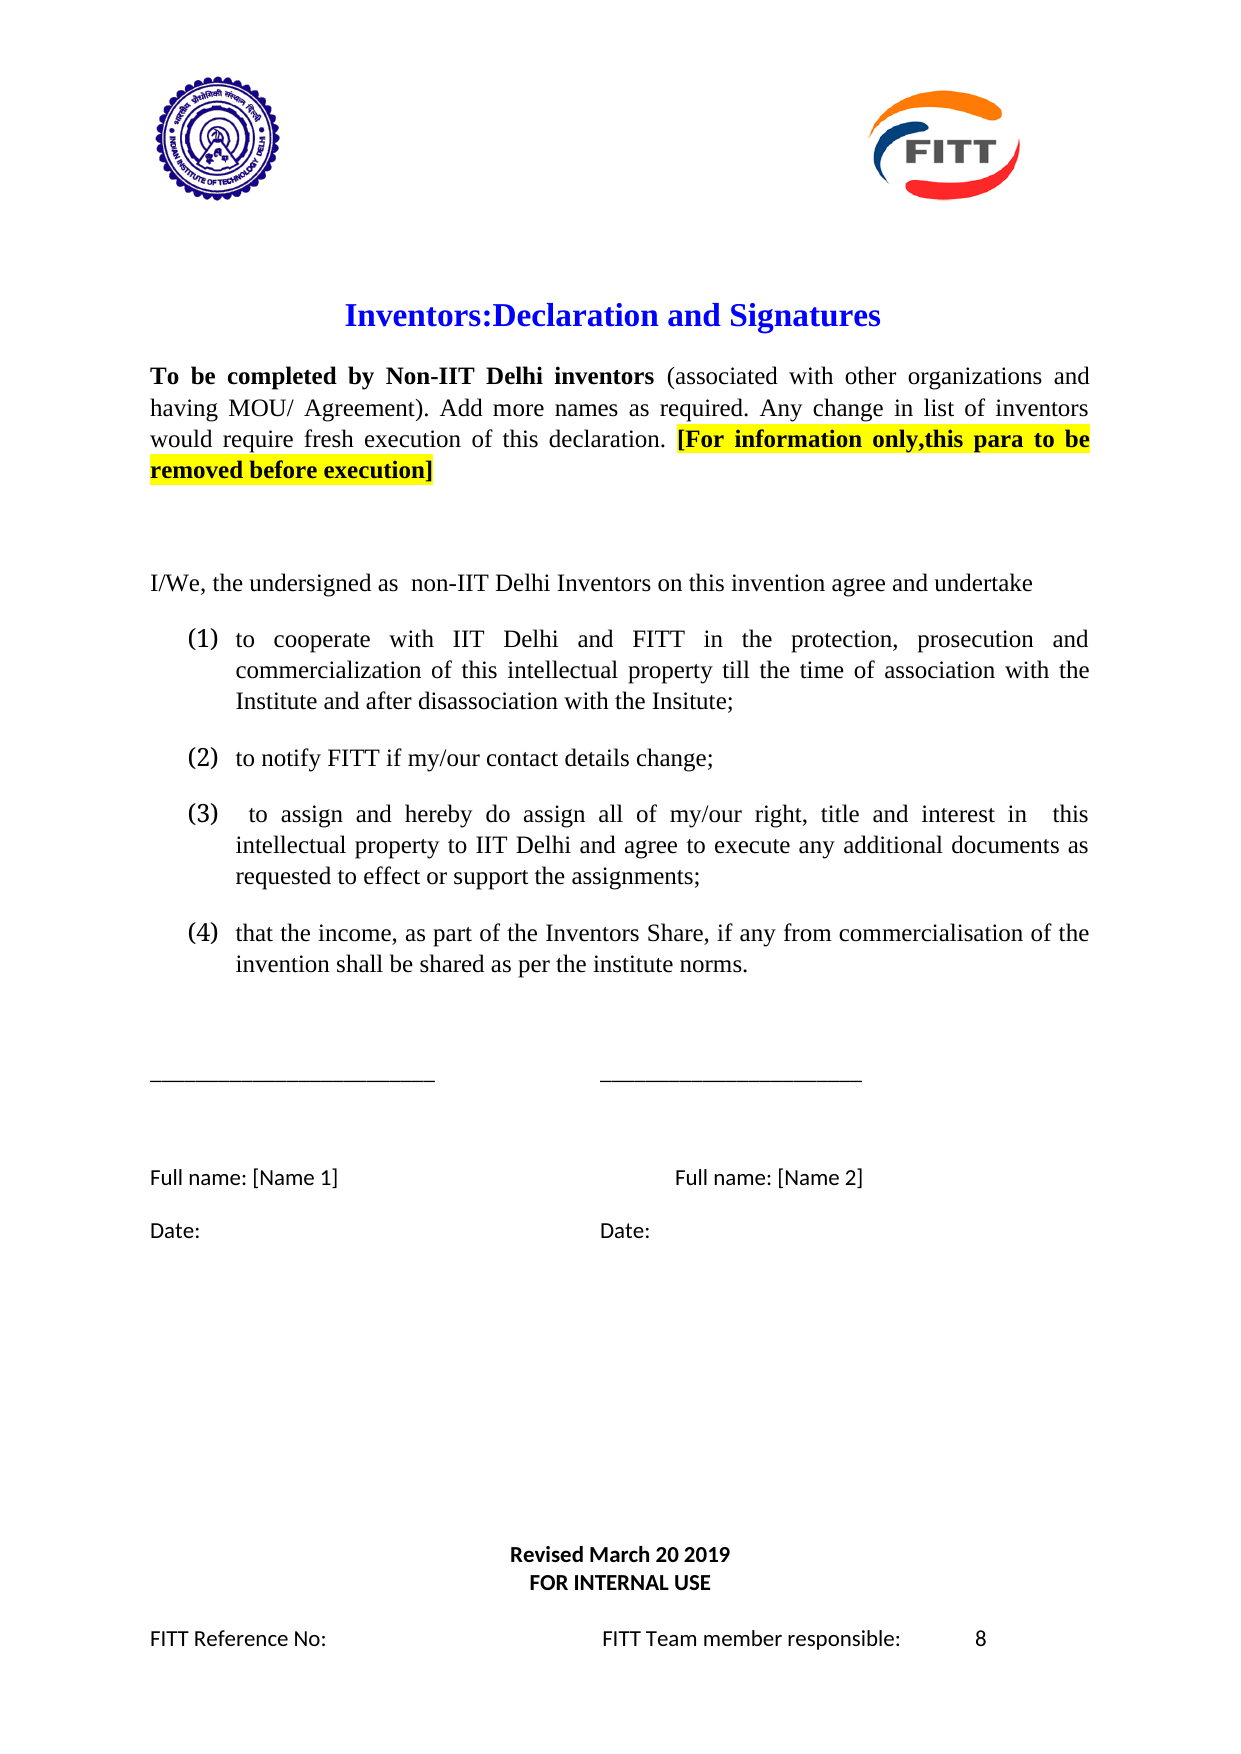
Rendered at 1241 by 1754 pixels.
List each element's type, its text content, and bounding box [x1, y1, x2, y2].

list to notify FITT if my/our contact details change; [187, 741, 1090, 772]
list that the income, as part of the Inventors Share, if any from commercialisation of the invention shall be shared as per the institute norms. [187, 916, 1090, 978]
list to cooperate with IIT Delhi and FITT in the protection, prosecution and commercialization of this intellectual property till the time of association with the Institute and after disassociation with the Insitute; [187, 622, 1090, 716]
text Full name: [Name 1] Full name: [Name 2] [150, 1163, 1090, 1191]
text To be completed by Non-IIT Delhi inventors (associated with other organizations and having MOU/ Agreement). Add more names as required. Any change in list of inventors would require fresh execution of this declaration. [For information only,this para to be removed before execution] [150, 360, 1090, 485]
picture [867, 89, 1021, 202]
text _________________________ _______________________ [150, 1057, 1090, 1085]
picture [150, 73, 283, 202]
text Inventors:Declaration and Signatures [150, 295, 1076, 333]
text I/We, the undersigned as non-IIT Delhi Inventors on this invention agree and undertake [150, 566, 1090, 597]
text Date: Date: [150, 1216, 1090, 1244]
list to assign and hereby do assign all of my/our right, title and interest in this intellectual property to IIT Delhi and agree to execute any additional documents as requested to effect or support the assignments; [187, 797, 1090, 891]
